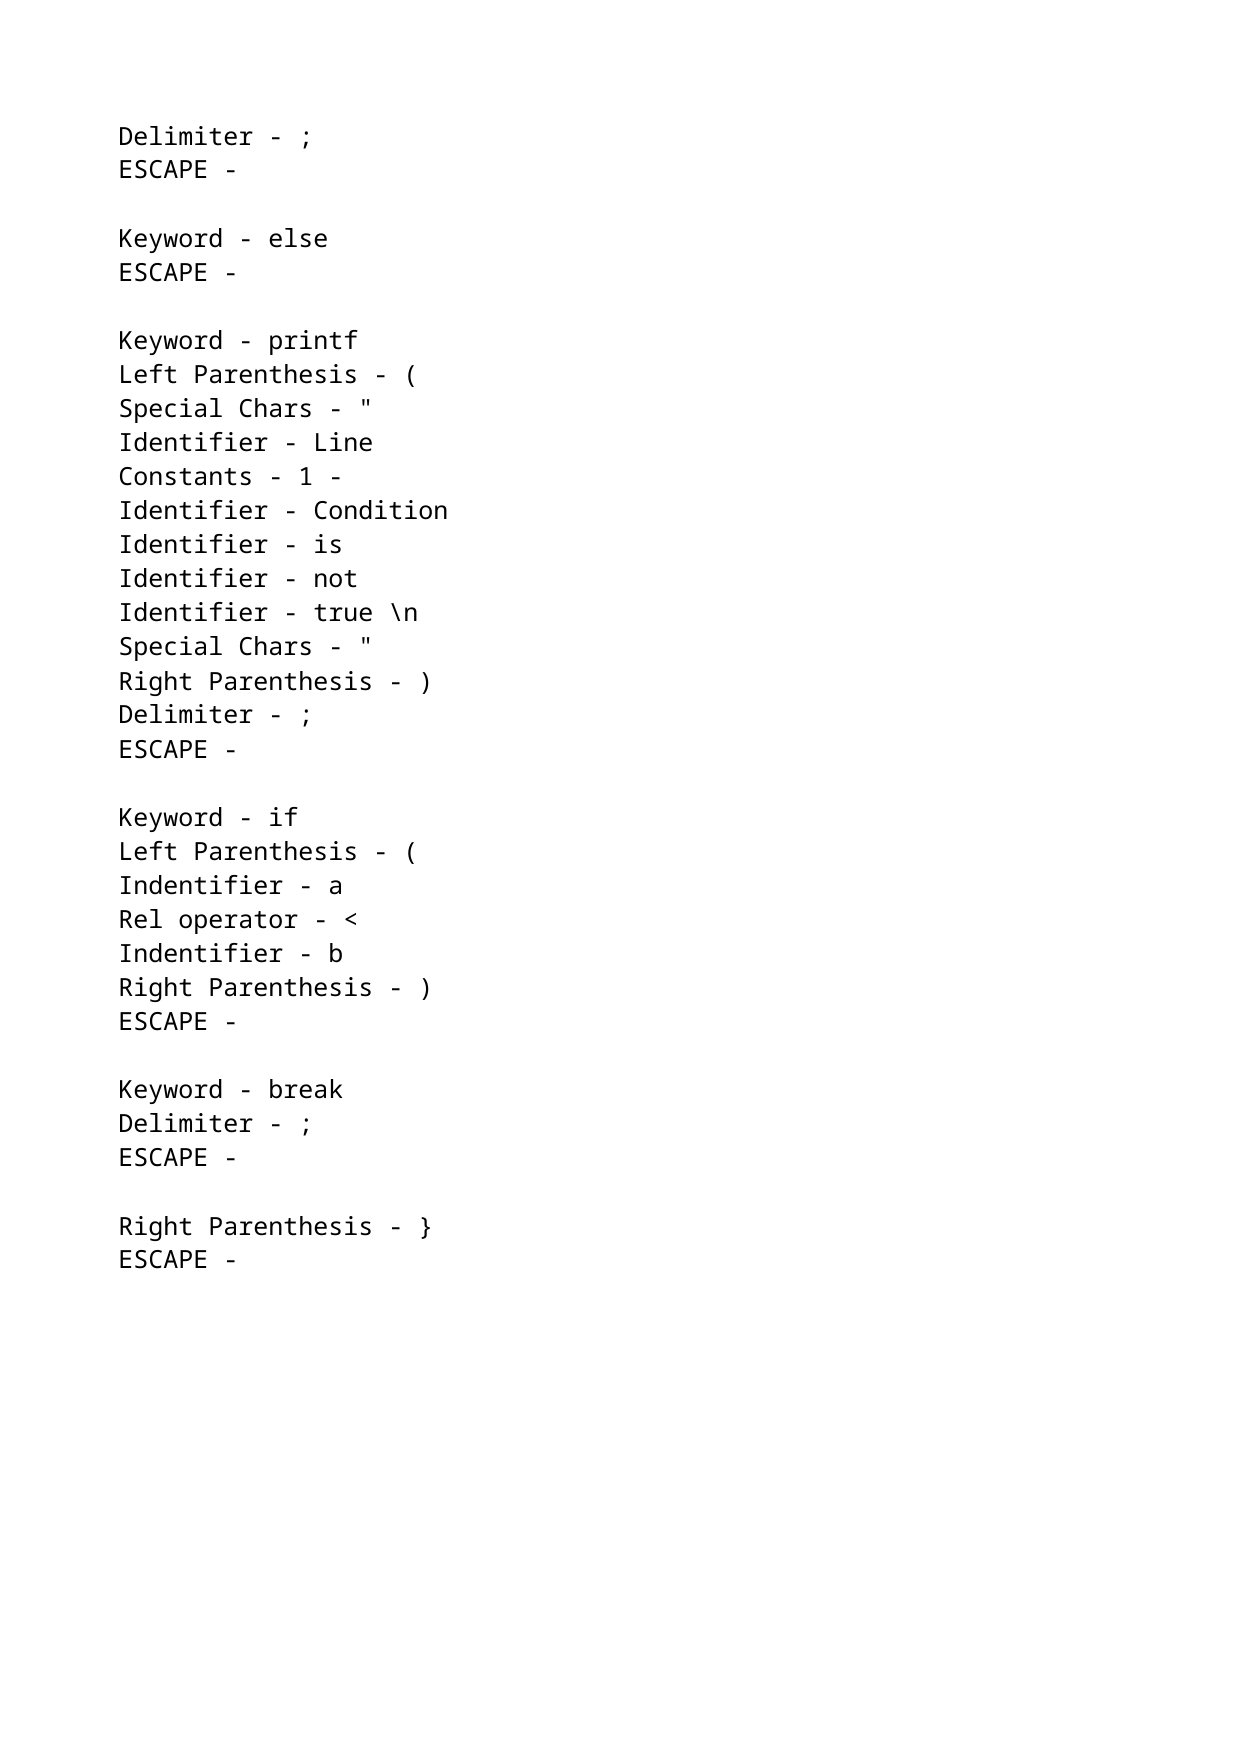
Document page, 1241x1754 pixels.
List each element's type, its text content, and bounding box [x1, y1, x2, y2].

text Delimiter - ; [118, 1106, 1122, 1140]
text ESCAPE - [118, 1140, 1122, 1174]
text Indentifier - a [118, 867, 1122, 902]
text Delimiter - ; [118, 697, 1122, 731]
text Right Parenthesis - } [118, 1208, 1122, 1242]
text Identifier - Line [118, 425, 1122, 459]
text Left Parenthesis - ( [118, 357, 1122, 391]
text ESCAPE - [118, 731, 1122, 765]
text Special Chars - " [118, 629, 1122, 663]
text Identifier - Condition [118, 493, 1122, 527]
text Rel operator - < [118, 902, 1122, 936]
text Delimiter - ; [118, 118, 1122, 152]
text Right Parenthesis - ) [118, 970, 1122, 1004]
text ESCAPE - [118, 1004, 1122, 1038]
text ESCAPE - [118, 254, 1122, 288]
text Indentifier - b [118, 936, 1122, 970]
text Keyword - break [118, 1072, 1122, 1106]
text Keyword - else [118, 220, 1122, 254]
text Constants - 1 - [118, 459, 1122, 493]
text Identifier - true \n [118, 595, 1122, 629]
text ESCAPE - [118, 152, 1122, 186]
text ESCAPE - [118, 1242, 1122, 1276]
text Identifier - is [118, 527, 1122, 561]
text Special Chars - " [118, 391, 1122, 425]
text Keyword - if [118, 799, 1122, 833]
text Identifier - not [118, 561, 1122, 595]
text Keyword - printf [118, 322, 1122, 357]
text Right Parenthesis - ) [118, 663, 1122, 697]
text Left Parenthesis - ( [118, 833, 1122, 867]
